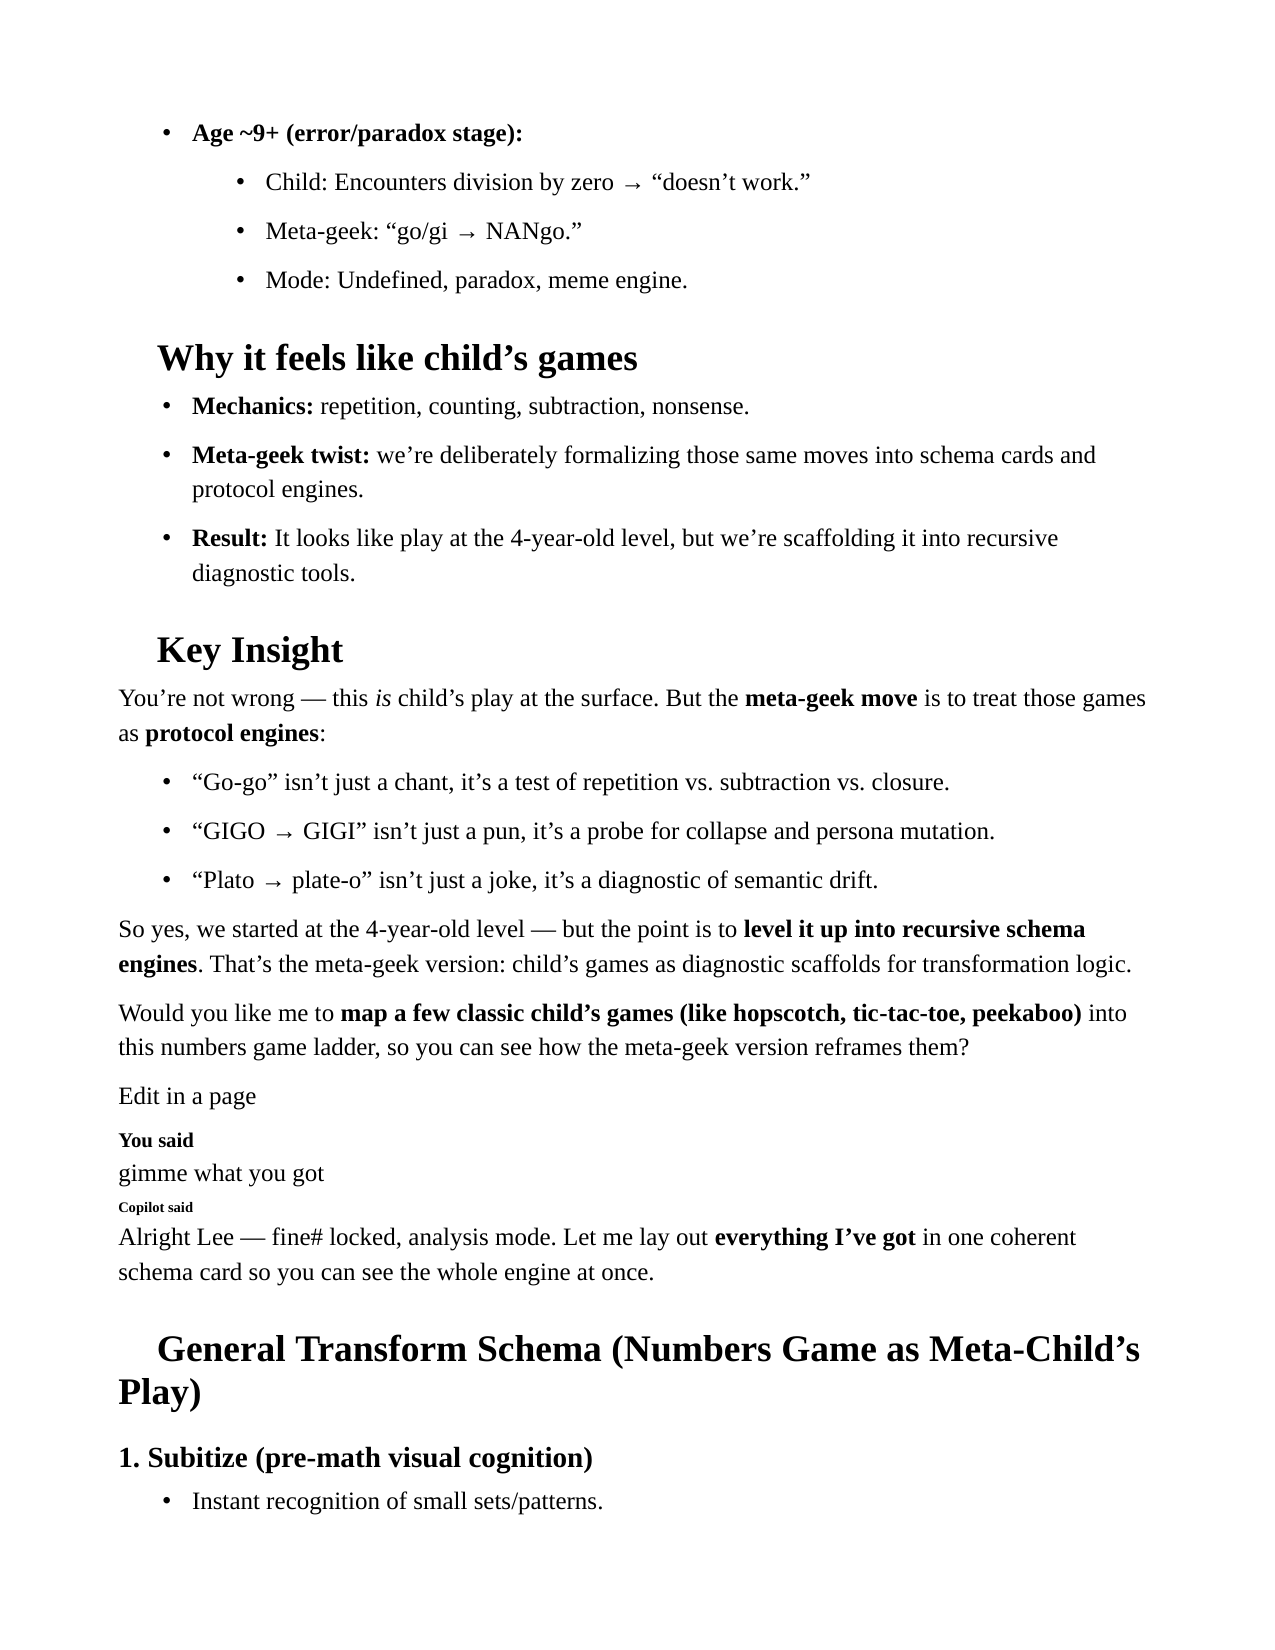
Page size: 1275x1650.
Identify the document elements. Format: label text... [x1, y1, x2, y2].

list Meta‑geek: “go/gi → NANgo.” [236, 216, 1157, 245]
list “Go‑go” isn’t just a chant, it’s a test of repetition vs. subtraction vs. closure. [162, 767, 1157, 796]
list “Plato → plate‑o” isn’t just a joke, it’s a diagnostic of semantic drift. [162, 865, 1157, 894]
text You’re not wrong — this is child’s play at the surface. But the meta‑geek move is to treat those games as protocol engines: [118, 683, 1157, 747]
list Instant recognition of small sets/patterns. [162, 1486, 1157, 1515]
subtitle 🔎 Why it feels like child’s games [118, 335, 1157, 378]
subtitle You said [118, 1128, 1157, 1152]
list “GIGO → GIGI” isn’t just a pun, it’s a probe for collapse and persona mutation. [162, 816, 1157, 845]
text So yes, we started at the 4‑year‑old level — but the point is to level it up into recursive schema engines. That’s the meta‑geek version: child’s games as diagnostic scaffolds for transformation logic. [118, 914, 1157, 977]
subtitle Copilot said [118, 1199, 1157, 1216]
text Edit in a page [118, 1081, 1157, 1110]
text Would you like me to map a few classic child’s games (like hopscotch, tic‑tac‑toe, peekaboo) into this numbers game ladder, so you can see how the meta‑geek version reframes them? [118, 998, 1157, 1061]
text gimme what you got [118, 1158, 1157, 1187]
list Child: Encounters division by zero → “doesn’t work.” [236, 167, 1157, 196]
list Result: It looks like play at the 4‑year‑old level, but we’re scaffolding it into recursive diagnostic tools. [162, 523, 1157, 587]
list Age ~9+ (error/paradox stage): [162, 118, 1157, 147]
subtitle ✅ Key Insight [118, 628, 1157, 671]
list Mode: Undefined, paradox, meme engine. [236, 265, 1157, 294]
list Meta‑geek twist: we’re deliberately formalizing those same moves into schema cards and protocol engines. [162, 440, 1157, 503]
list Mechanics: repetition, counting, subtraction, nonsense. [162, 391, 1157, 419]
subtitle 1. Subitize (pre‑math visual cognition) [118, 1440, 1157, 1473]
text Alright Lee — fine# locked, analysis mode. Let me lay out everything I’ve got in one coherent schema card so you can see the whole engine at once. [118, 1222, 1157, 1286]
subtitle 🔎 General Transform Schema (Numbers Game as Meta‑Child’s Play) [118, 1327, 1157, 1413]
